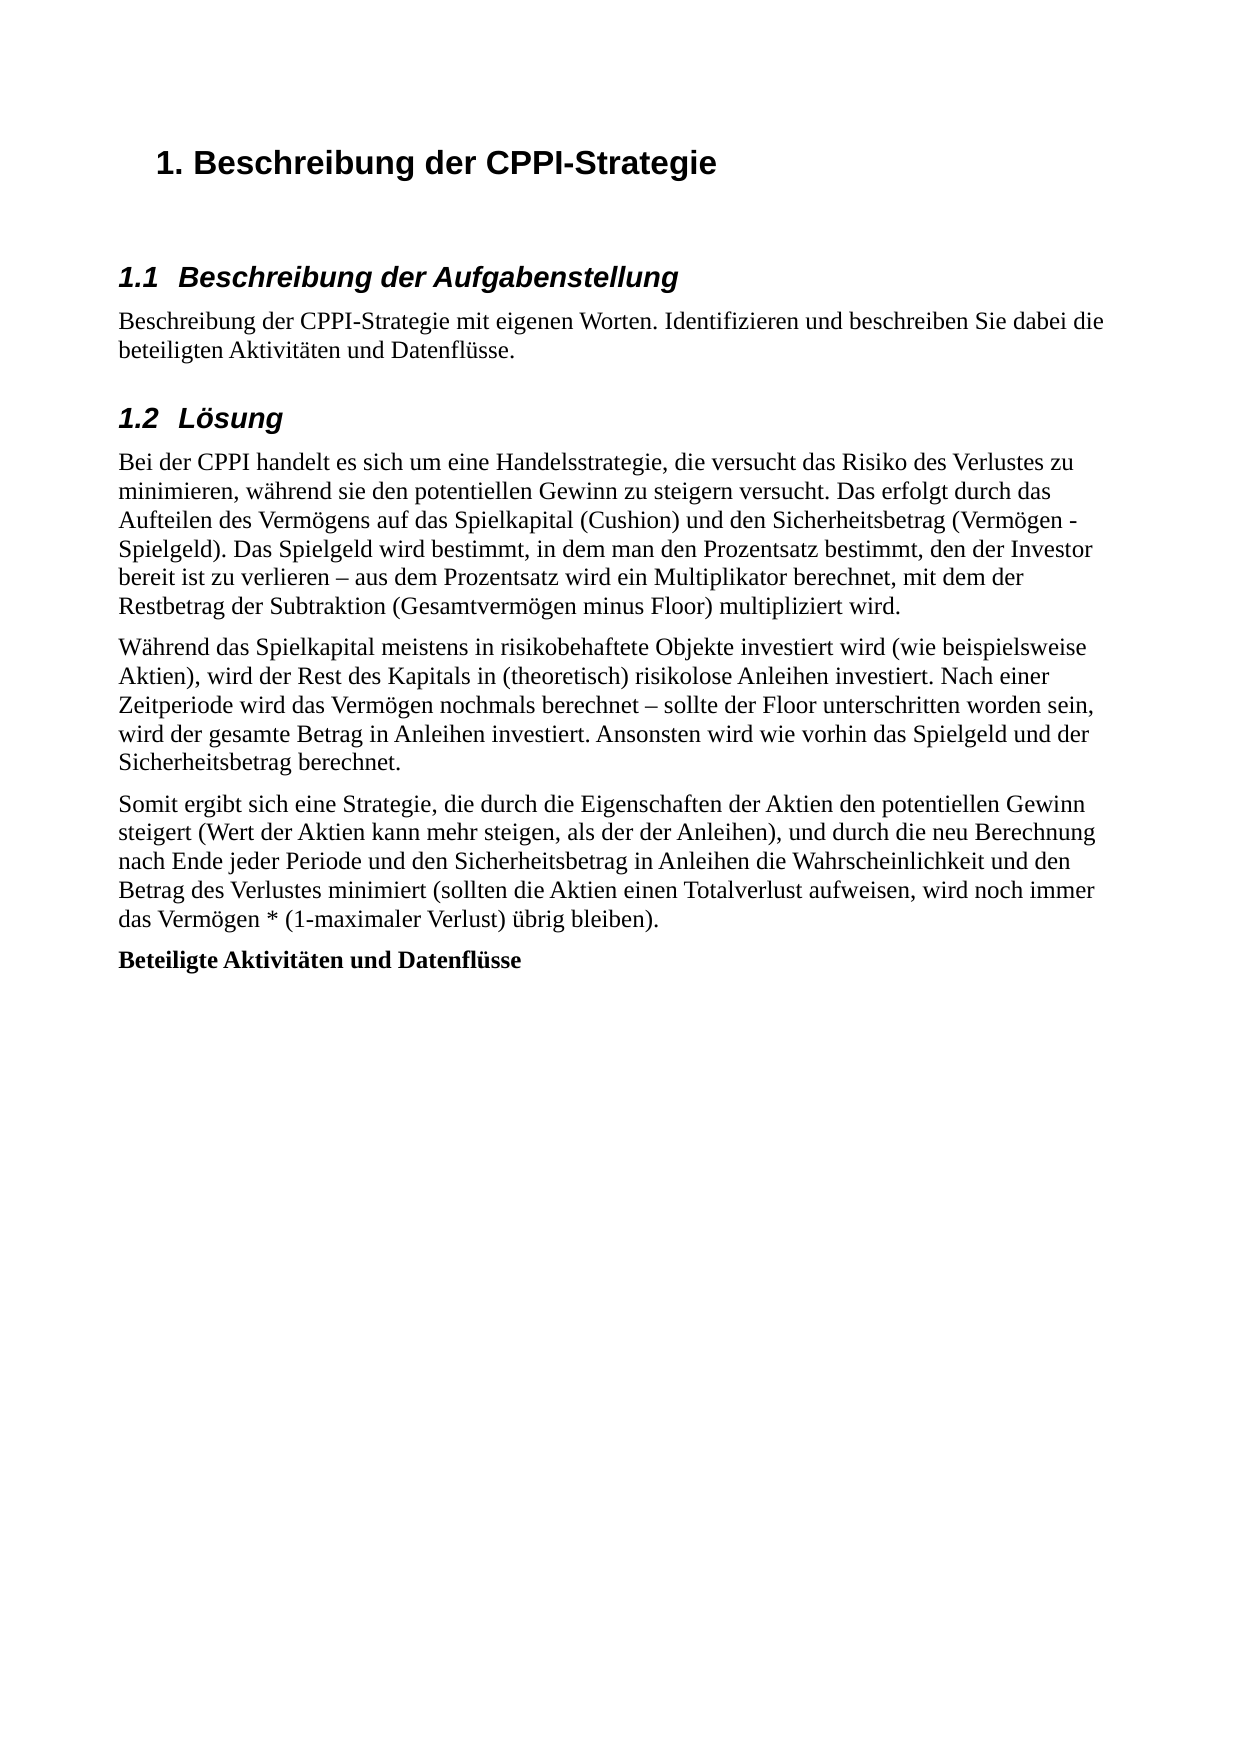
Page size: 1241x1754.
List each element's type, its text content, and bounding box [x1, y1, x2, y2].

text Bei der CPPI handelt es sich um eine Handelsstrategie, die versucht das Risiko des Verlustes zu minimieren, während sie den potentiellen Gewinn zu steigern versucht. Das erfolgt durch das Aufteilen des Vermögens auf das Spielkapital (Cushion) und den Sicherheitsbetrag (Vermögen - Spielgeld). Das Spielgeld wird bestimmt, in dem man den Prozentsatz bestimmt, den der Investor bereit ist zu verlieren – aus dem Prozentsatz wird ein Multiplikator berechnet, mit dem der Restbetrag der Subtraktion (Gesamtvermögen minus Floor) multipliziert wird. [118, 447, 1122, 620]
text Während das Spielkapital meistens in risikobehaftete Objekte investiert wird (wie beispielsweise Aktien), wird der Rest des Kapitals in (theoretisch) risikolose Anleihen investiert. Nach einer Zeitperiode wird das Vermögen nochmals berechnet – sollte der Floor unterschritten worden sein, wird der gesamte Betrag in Anleihen investiert. Ansonsten wird wie vorhin das Spielgeld und der Sicherheitsbetrag berechnet. [118, 632, 1122, 776]
subtitle Beschreibung der Aufgabenstellung [118, 260, 1122, 294]
text Beschreibung der CPPI-Strategie mit eigenen Worten. Identifizieren und beschreiben Sie dabei die beteiligten Aktivitäten und Datenflüsse. [118, 306, 1122, 364]
text Beteiligte Aktivitäten und Datenflüsse [118, 945, 1122, 974]
text Somit ergibt sich eine Strategie, die durch die Eigenschaften der Aktien den potentiellen Gewinn steigert (Wert der Aktien kann mehr steigen, als der der Anleihen), und durch die neu Berechnung nach Ende jeder Periode und den Sicherheitsbetrag in Anleihen die Wahrscheinlichkeit und den Betrag des Verlustes minimiert (sollten die Aktien einen Totalverlust aufweisen, wird noch immer das Vermögen * (1-maximaler Verlust) übrig bleiben). [118, 789, 1122, 932]
subtitle Lösung [118, 401, 1122, 435]
subtitle Beschreibung der CPPI-Strategie [156, 143, 1122, 182]
